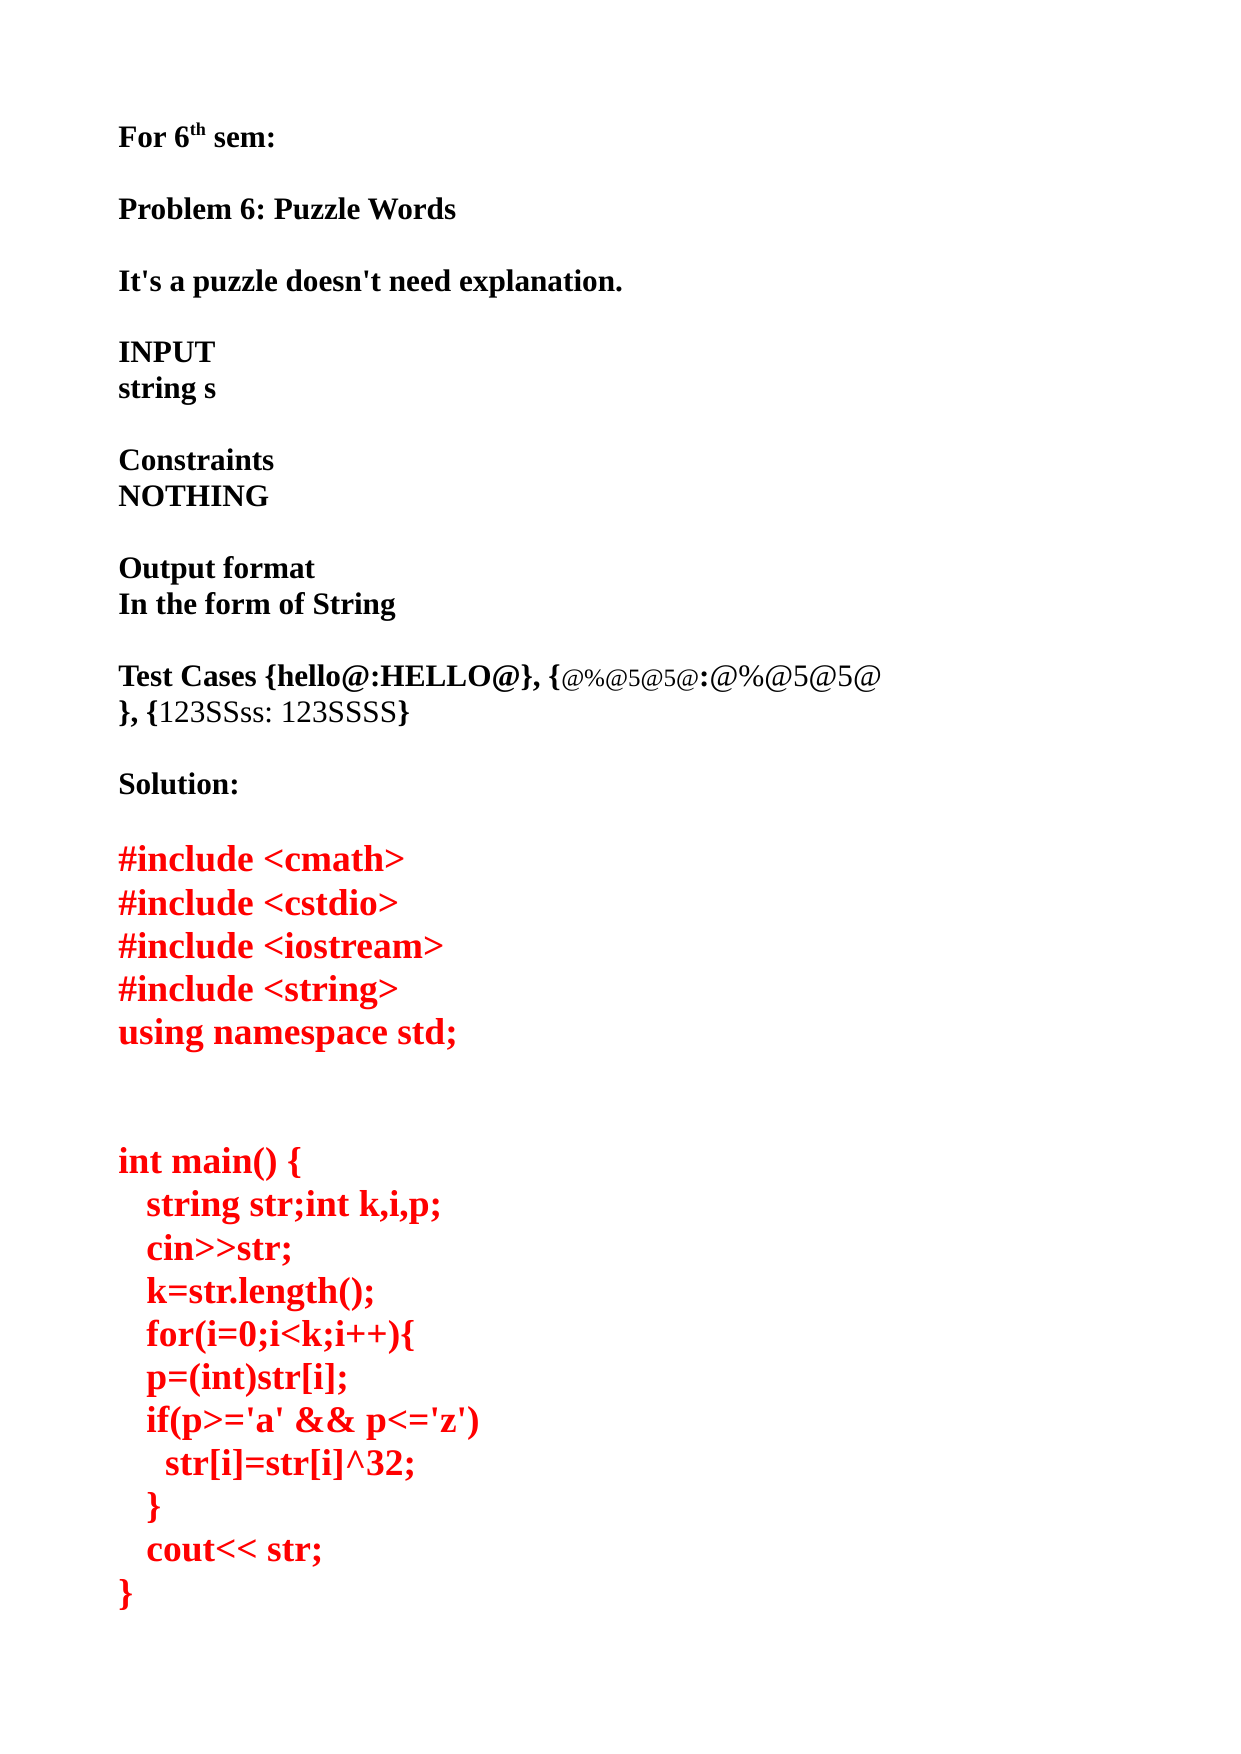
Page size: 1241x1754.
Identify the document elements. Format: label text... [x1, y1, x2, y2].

text } [118, 1484, 1122, 1527]
text cin>>str; [118, 1225, 1122, 1268]
text for(i=0;i<k;i++){ [118, 1311, 1122, 1354]
text NOTHING [118, 477, 1122, 513]
text It's a puzzle doesn't need explanation. [118, 262, 1122, 298]
text p=(int)str[i]; [118, 1354, 1122, 1397]
text using namespace std; [118, 1009, 1122, 1052]
text Constraints [118, 442, 1122, 477]
text Test Cases {hello@:HELLO@}, {@%@5@5@:@%@5@5@ [118, 657, 1122, 693]
text cout<< str; [118, 1527, 1122, 1570]
text } [118, 1570, 1122, 1613]
text #include <string> [118, 966, 1122, 1009]
text #include <iostream> [118, 923, 1122, 966]
text Output format [118, 549, 1122, 585]
text For 6th sem: [118, 118, 1122, 154]
text Solution: [118, 765, 1122, 801]
text #include <cmath> [118, 837, 1122, 880]
text string s [118, 370, 1122, 406]
text if(p>='a' && p<='z') [118, 1397, 1122, 1441]
text INPUT [118, 334, 1122, 370]
text str[i]=str[i]^32; [118, 1441, 1122, 1484]
text In the form of String [118, 585, 1122, 621]
text int main() { [118, 1139, 1122, 1182]
text Problem 6: Puzzle Words [118, 190, 1122, 226]
text string str;int k,i,p; [118, 1182, 1122, 1225]
text k=str.length(); [118, 1268, 1122, 1311]
text #include <cstdio> [118, 880, 1122, 923]
text }, {123SSss: 123SSSS} [118, 693, 1122, 729]
